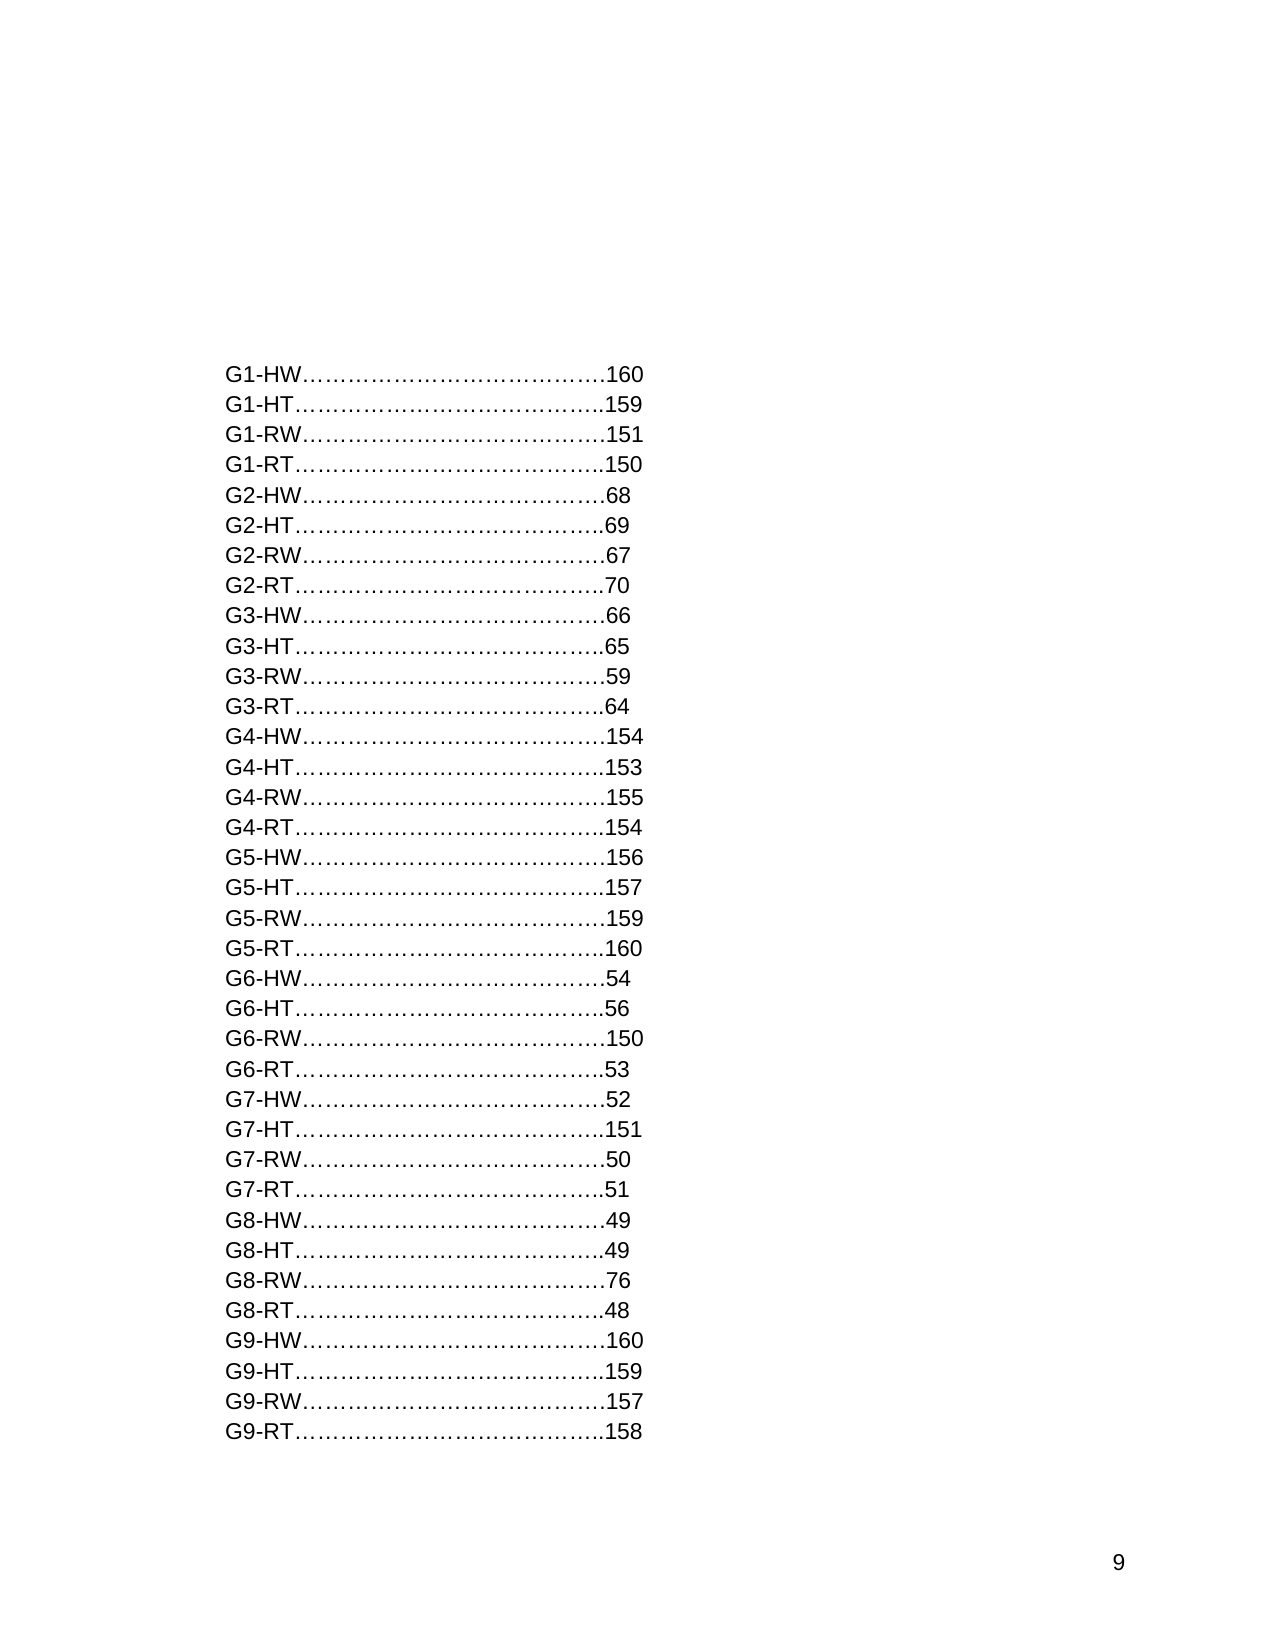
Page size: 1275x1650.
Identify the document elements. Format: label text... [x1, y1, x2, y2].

text G8-RW………………………………….76 [150, 1267, 1125, 1293]
text G2-HW………………………………….68 [150, 482, 1125, 508]
text G3-HT…………………………………..65 [150, 633, 1125, 659]
text G5-HT…………………………………..157 [150, 874, 1125, 901]
text G5-RT…………………………………..160 [150, 935, 1125, 961]
text G9-HT…………………………………..159 [150, 1358, 1125, 1384]
text G7-RW………………………………….50 [150, 1146, 1125, 1172]
text G4-RT…………………………………..154 [150, 814, 1125, 840]
text G2-HT…………………………………..69 [150, 512, 1125, 538]
text G7-HT…………………………………..151 [150, 1116, 1125, 1142]
text G6-RT…………………………………..53 [150, 1056, 1125, 1082]
text G4-HT…………………………………..153 [150, 753, 1125, 780]
text G5-RW………………………………….159 [150, 904, 1125, 931]
text G9-RW………………………………….157 [150, 1388, 1125, 1414]
text G9-HW………………………………….160 [150, 1327, 1125, 1354]
text G5-HW………………………………….156 [150, 844, 1125, 870]
text G6-HW………………………………….54 [150, 965, 1125, 991]
text G4-RW………………………………….155 [150, 784, 1125, 810]
text G6-HT…………………………………..56 [150, 995, 1125, 1021]
text G6-RW………………………………….150 [150, 1025, 1125, 1052]
text G1-RT…………………………………..150 [150, 451, 1125, 478]
text G2-RT…………………………………..70 [150, 572, 1125, 598]
text G7-HW………………………………….52 [150, 1086, 1125, 1112]
text G4-HW………………………………….154 [150, 723, 1125, 749]
text G3-HW………………………………….66 [150, 602, 1125, 629]
text G7-RT…………………………………..51 [150, 1176, 1125, 1203]
text G2-RW………………………………….67 [150, 542, 1125, 568]
text G9-RT…………………………………..158 [150, 1418, 1125, 1444]
text G1-HT…………………………………..159 [150, 391, 1125, 417]
text G8-HW………………………………….49 [150, 1207, 1125, 1233]
text G8-RT…………………………………..48 [150, 1297, 1125, 1323]
text G3-RT…………………………………..64 [150, 693, 1125, 719]
text G1-RW………………………………….151 [150, 421, 1125, 447]
text G1-HW………………………………….160 [150, 361, 1125, 387]
text G3-RW………………………………….59 [150, 663, 1125, 689]
text G8-HT…………………………………..49 [150, 1237, 1125, 1263]
